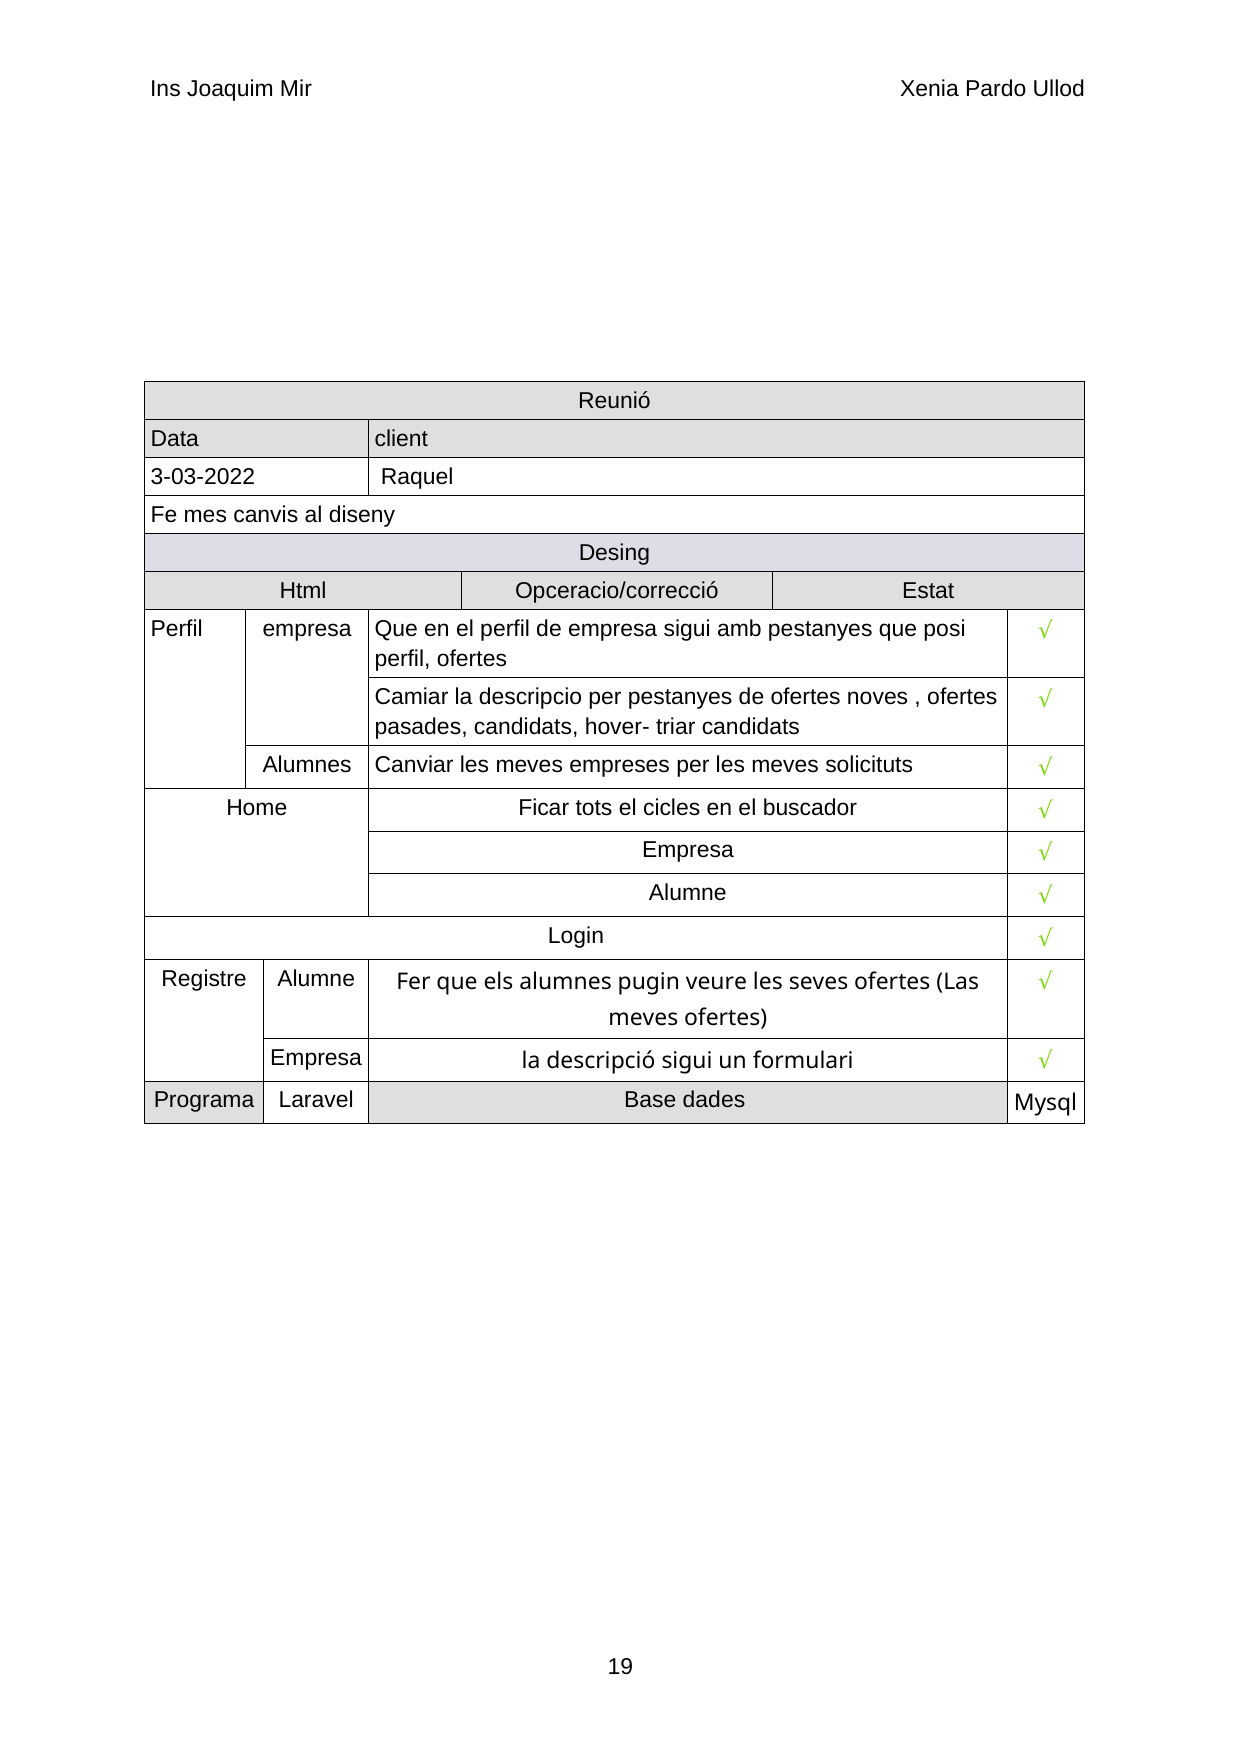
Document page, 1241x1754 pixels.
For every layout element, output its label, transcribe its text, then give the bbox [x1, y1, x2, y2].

table_cell Empresa [369, 832, 1007, 873]
table_cell Home [145, 789, 368, 916]
table_cell Estat [773, 572, 1084, 609]
table_cell √ [1008, 1039, 1084, 1081]
table_cell Que en el perfil de empresa sigui amb pestanyes que posi perfil, ofertes [369, 610, 1007, 677]
table_cell Html [145, 572, 461, 609]
table_cell Base dades [369, 1082, 1007, 1123]
table_cell Fer que els alumnes pugin veure les seves ofertes (Las meves ofertes) [369, 960, 1007, 1038]
table_cell 3-03-2022 [145, 458, 368, 495]
table_cell √ [1008, 610, 1084, 677]
table_cell Programa [145, 1082, 263, 1123]
table_cell la descripció sigui un formulari [369, 1039, 1007, 1081]
table_cell Desing [145, 534, 1084, 571]
table_cell Login [145, 917, 1007, 959]
table_cell Registre [145, 960, 263, 1081]
table_cell Camiar la descripcio per pestanyes de ofertes noves , ofertes pasades, candidats, hover- triar candidats [369, 678, 1007, 745]
table_cell Alumnes [246, 746, 368, 788]
table_cell √ [1008, 832, 1084, 873]
table_cell Fe mes canvis al diseny [145, 496, 1084, 533]
table_cell Empresa [264, 1039, 368, 1081]
table_cell Mysql [1008, 1082, 1084, 1123]
table_cell Alumne [369, 874, 1007, 916]
table_cell client [369, 420, 1084, 457]
table_cell √ [1008, 678, 1084, 745]
table_cell Raquel [369, 458, 1084, 495]
table_cell Opceracio/correcció [462, 572, 772, 609]
table_cell Ficar tots el cicles en el buscador [369, 789, 1007, 831]
table_cell Canviar les meves empreses per les meves solicituts [369, 746, 1007, 788]
table_cell Data [145, 420, 368, 457]
table_cell √ [1008, 746, 1084, 788]
table_cell Laravel [264, 1082, 368, 1123]
table_cell √ [1008, 789, 1084, 831]
table_header Reunió [145, 382, 1084, 419]
table_cell empresa [246, 610, 368, 745]
table_cell √ [1008, 960, 1084, 1038]
table_cell √ [1008, 874, 1084, 916]
table_cell Alumne [264, 960, 368, 1038]
table_cell Perfil [145, 610, 245, 788]
table_cell √ [1008, 917, 1084, 959]
